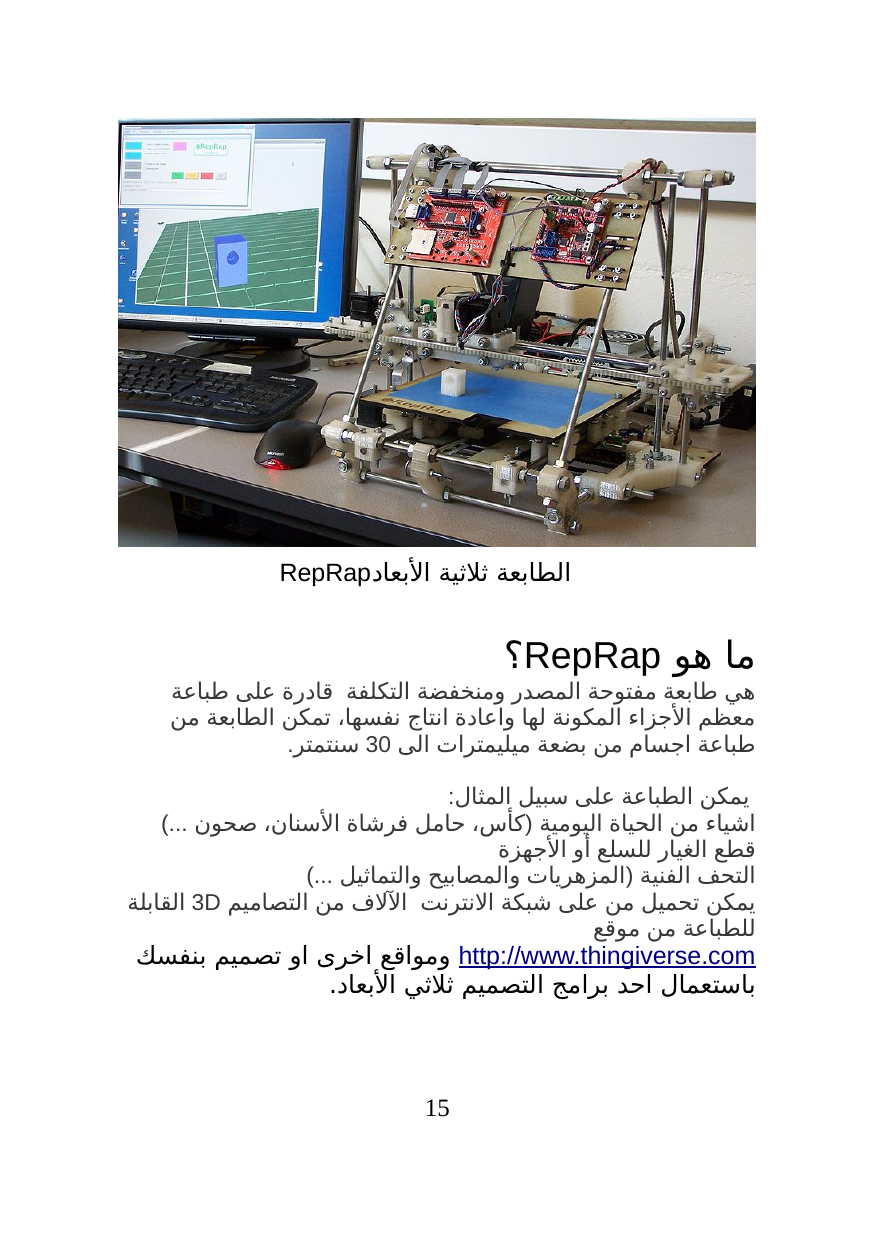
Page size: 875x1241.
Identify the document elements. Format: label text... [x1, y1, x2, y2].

text هي طابعة مفتوحة المصدر ومنخفضة التكلفة قادرة على طباعة معظم الأجزاء المكونة لها واعادة انتاج نفسها، تمكن الطابعة من طباعة اجسام من بضعة ميليمترات الى 30 سنتمتر. [118, 678, 756, 757]
list قطع الغيار للسلع أو الأجهزة [118, 836, 756, 862]
picture [118, 118, 756, 547]
list اشياء من الحياة اليومية (كأس، حامل فرشاة الأسنان، صحون ...) [118, 809, 756, 836]
text يمكن الطباعة على سبيل المثال: [118, 783, 756, 809]
text يمكن تحميل من على شبكة الانترنت الآلاف من التصاميم 3D القابلة للطباعة من موقع [118, 889, 756, 941]
text http://www.thingiverse.com ومواقع اخرى او تصميم بنفسك باستعمال احد برامج التصميم ثلاثي الأبعاد. [118, 941, 756, 1000]
list التحف الفنية (المزهريات والمصابيح والتماثيل ...) [118, 862, 756, 889]
text ما هو RepRap؟ [118, 634, 756, 678]
text RepRapالطابعة ثلاثية الأبعاد [118, 547, 756, 591]
